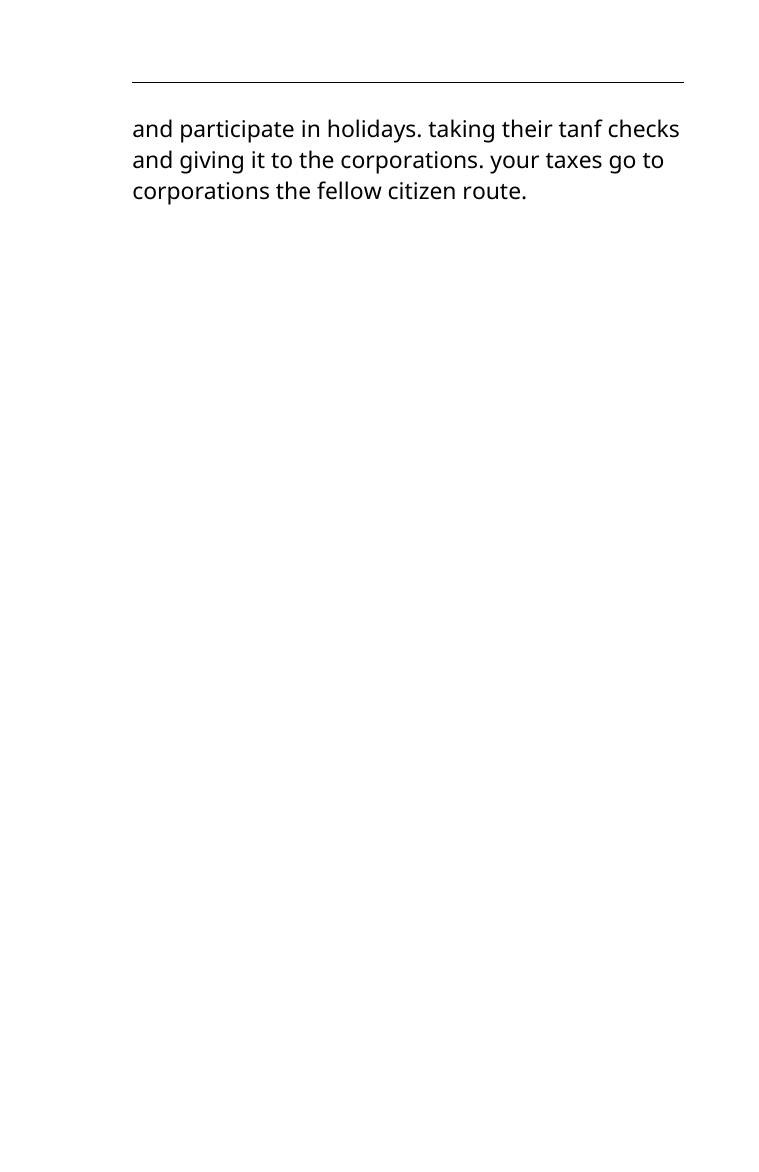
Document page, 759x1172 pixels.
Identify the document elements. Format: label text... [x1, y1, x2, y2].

text and participate in holidays. taking their tanf checks and giving it to the corporations. your taxes go to corporations the fellow citizen route. [132, 112, 684, 206]
